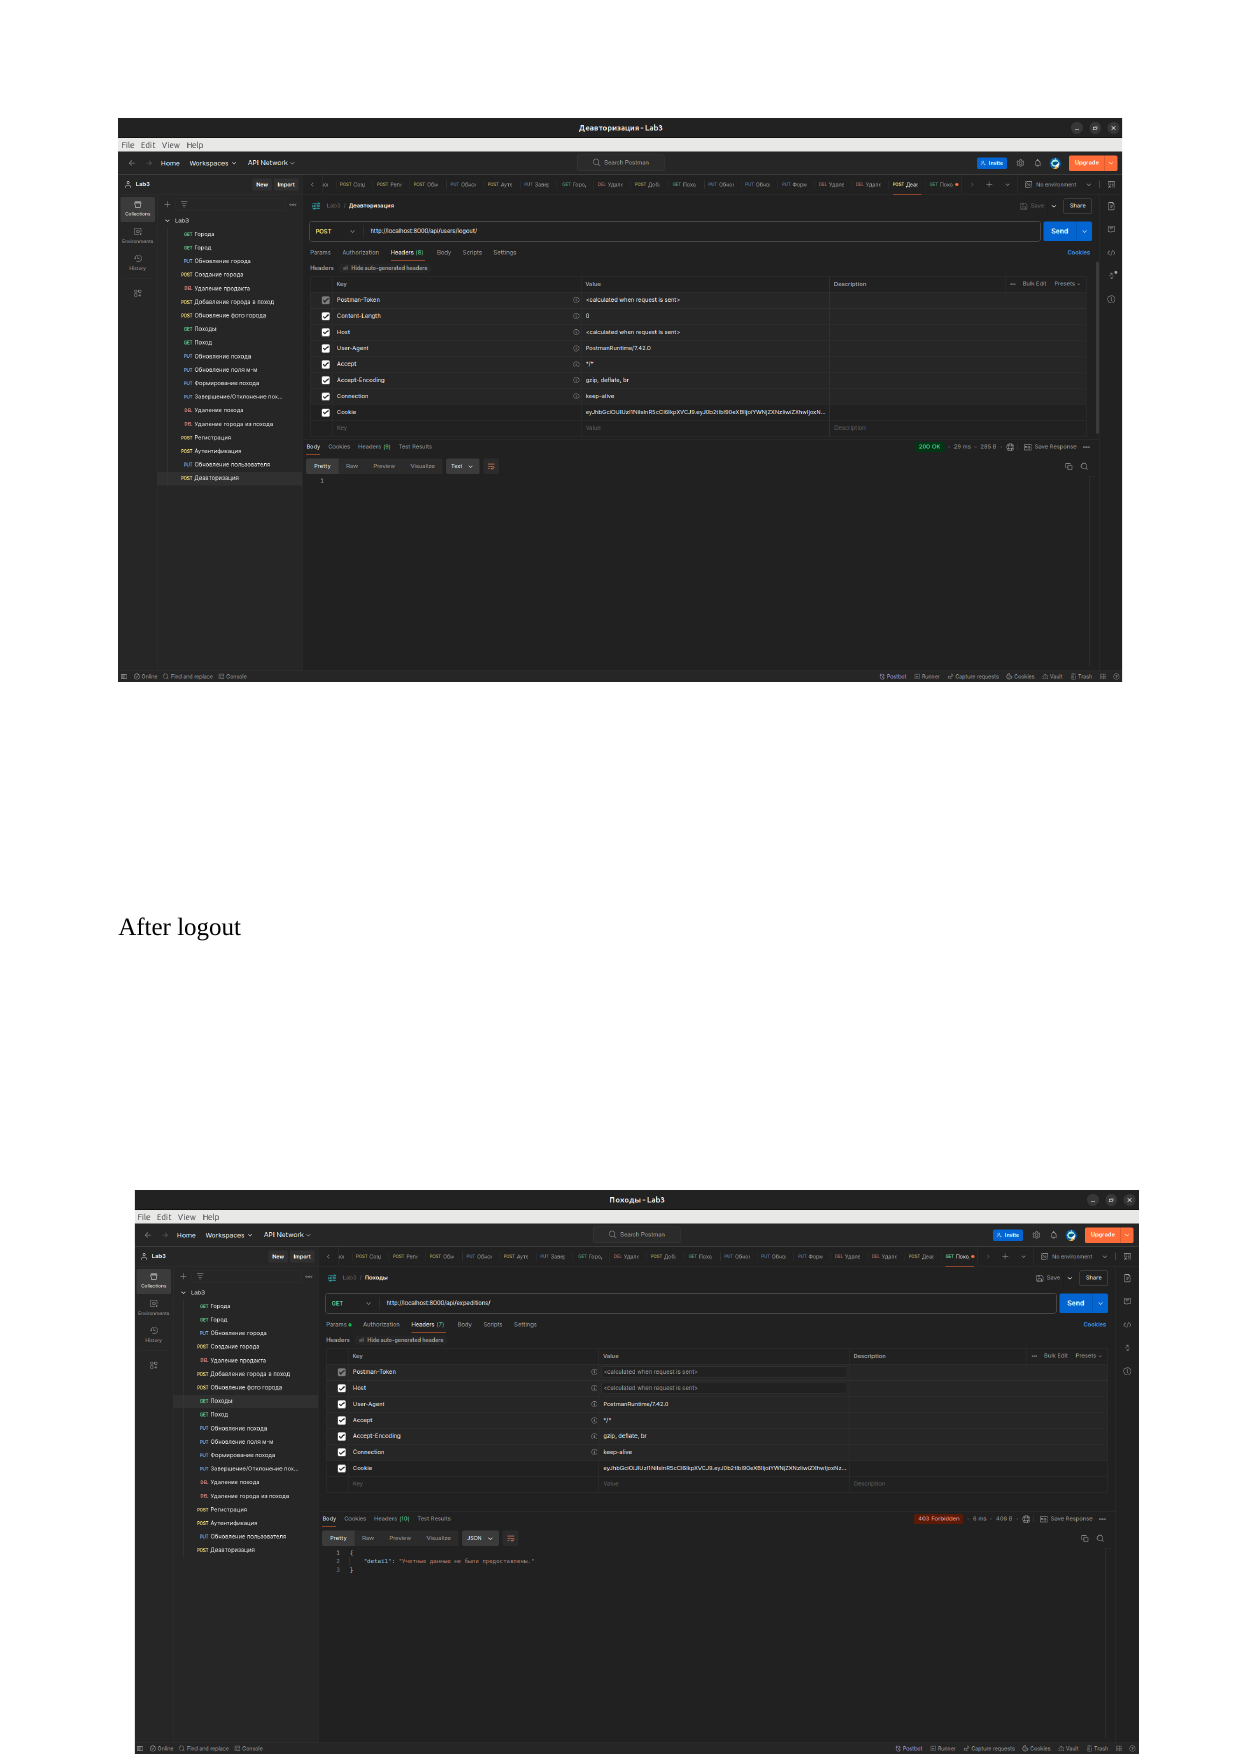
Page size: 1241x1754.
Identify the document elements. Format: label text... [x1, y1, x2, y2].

picture [134, 1190, 1139, 1754]
picture [118, 118, 1123, 682]
text After logout Заново авторизоваться под пользователем Выполнить метод Аутентификация заявку со статусом “В работе” (statues 2)atus:2) Попытаться завершить заявку за пользователя Открыть метод Завершение/ Отклонение заказа Вурле передать id заявки со статусом “В работе” Втеле запроса указать status: 3 Вернется ошибка 403, потому что принимать заявки можеттолько модератор Войти под модератором [118, 682, 1122, 1171]
